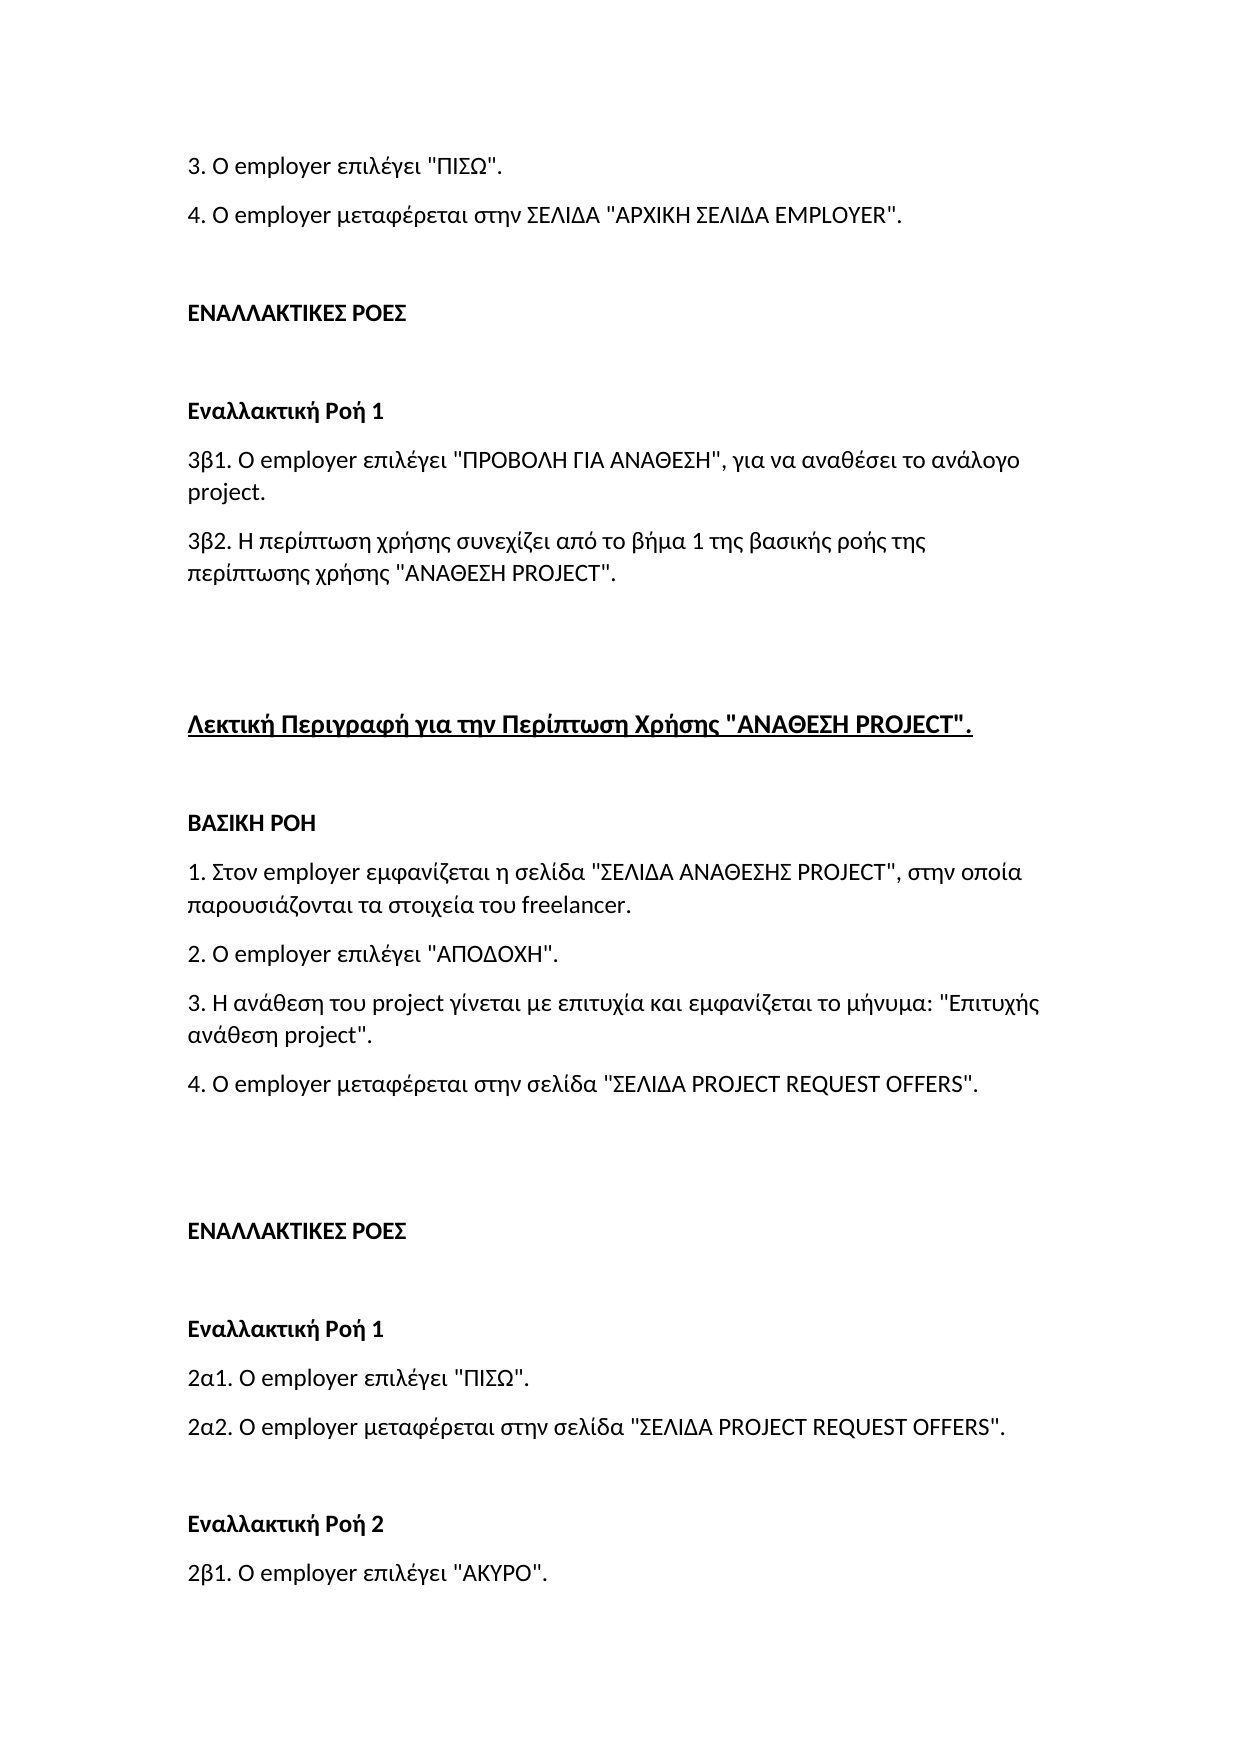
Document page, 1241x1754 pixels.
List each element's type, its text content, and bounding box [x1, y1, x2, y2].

text 3. O employer επιλέγει "ΠΙΣΩ". [187, 150, 1053, 181]
text 3β1. O employer επιλέγει "ΠΡΟΒΟΛΗ ΓΙΑ ΑΝΑΘΕΣΗ", για να αναθέσει το ανάλογο project. [187, 444, 1053, 507]
text Εναλλακτική Ροή 1 [187, 1313, 1053, 1343]
text 1. Στον employer εμφανίζεται η σελίδα "ΣΕΛΙΔΑ ΑΝΑΘΕΣΗΣ PROJECT", στην οποία παρουσιάζονται τα στοιχεία του freelancer. [187, 856, 1053, 919]
text 2α1. Ο employer επιλέγει "ΠΙΣΩ". [187, 1362, 1053, 1392]
text 2β1. O employer επιλέγει "ΑΚΥΡΟ". [187, 1557, 1053, 1588]
text 4. O employer μεταφέρεται στην ΣΕΛΙΔΑ "ΑΡΧΙΚΗ ΣΕΛΙΔΑ EMPLOYER". [187, 199, 1053, 229]
text ΒΑΣΙΚΗ ΡΟΗ [187, 807, 1053, 838]
text Εναλλακτική Ροή 2 [187, 1508, 1053, 1539]
text ΕΝΑΛΛΑΚΤΙΚΕΣ ΡΟΕΣ [187, 297, 1053, 327]
text 2α2. Ο employer μεταφέρεται στην σελίδα "ΣΕΛΙΔΑ PROJECT REQUEST OFFERS". [187, 1411, 1053, 1441]
text 4. Ο employer μεταφέρεται στην σελίδα "ΣΕΛΙΔΑ PROJECT REQUEST OFFERS". [187, 1068, 1053, 1098]
text 2. Ο employer επιλέγει "ΑΠΟΔΟΧΗ". [187, 938, 1053, 968]
text 3. Η ανάθεση του project γίνεται με επιτυχία και εμφανίζεται το μήνυμα: "Επιτυχής ανάθεση project". [187, 987, 1053, 1049]
text Εναλλακτική Ροή 1 [187, 395, 1053, 425]
text 3β2. Η περίπτωση χρήσης συνεχίζει από το βήμα 1 της βασικής ροής της περίπτωσης χρήσης "ΑΝΑΘΕΣΗ PROJECT". [187, 525, 1053, 588]
text Λεκτική Περιγραφή για την Περίπτωση Χρήσης "ΑΝΑΘΕΣΗ PROJECT". [187, 707, 1053, 740]
text ΕΝΑΛΛΑΚΤΙΚΕΣ ΡΟΕΣ [187, 1215, 1053, 1245]
